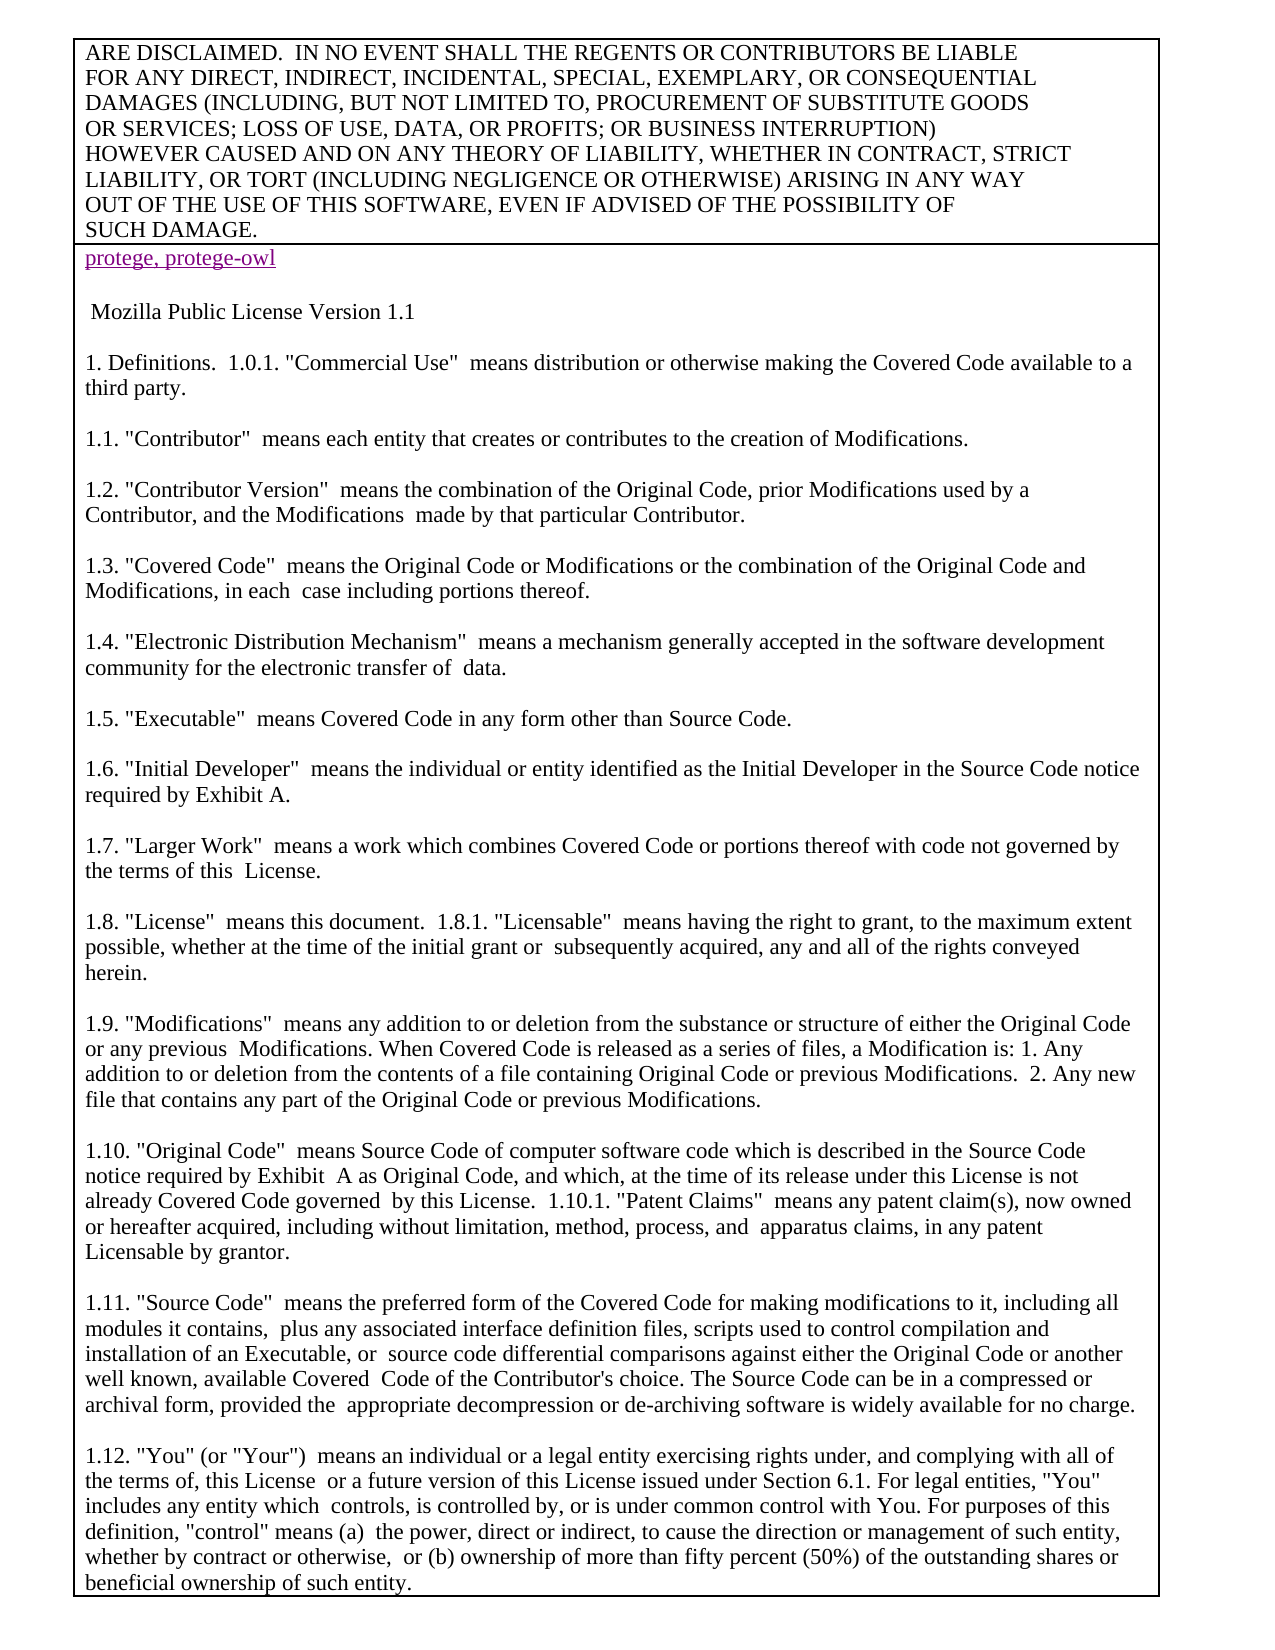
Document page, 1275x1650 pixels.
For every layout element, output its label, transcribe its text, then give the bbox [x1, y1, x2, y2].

table_cell protege, protege-owl Mozilla Public License Version 1.1 1. Definitions. 1.0.1. "Commercial Use" means distribution or otherwise making the Covered Code available to a third party. 1.1. "Contributor" means each entity that creates or contributes to the creation of Modifications. 1.2. "Contributor Version" means the combination of the Original Code, prior Modifications used by a Contributor, and the Modifications made by that particular Contributor. 1.3. "Covered Code" means the Original Code or Modifications or the combination of the Original Code and Modifications, in each case including portions thereof. 1.4. "Electronic Distribution Mechanism" means a mechanism generally accepted in the software development community for the electronic transfer of data. 1.5. "Executable" means Covered Code in any form other than Source Code. 1.6. "Initial Developer" means the individual or entity identified as the Initial Developer in the Source Code notice required by Exhibit A. 1.7. "Larger Work" means a work which combines Covered Code or portions thereof with code not governed by the terms of this License. 1.8. "License" means this document. 1.8.1. "Licensable" means having the right to grant, to the maximum extent possible, whether at the time of the initial grant or subsequently acquired, any and all of the rights conveyed herein. 1.9. "Modifications" means any addition to or deletion from the substance or structure of either the Original Code or any previous Modifications. When Covered Code is released as a series of files, a Modification is: 1. Any addition to or deletion from the contents of a file containing Original Code or previous Modifications. 2. Any new file that contains any part of the Original Code or previous Modifications. 1.10. "Original Code" means Source Code of computer software code which is described in the Source Code notice required by Exhibit A as Original Code, and which, at the time of its release under this License is not already Covered Code governed by this License. 1.10.1. "Patent Claims" means any patent claim(s), now owned or hereafter acquired, including without limitation, method, process, and apparatus claims, in any patent Licensable by grantor. 1.11. "Source Code" means the preferred form of the Covered Code for making modifications to it, including all modules it contains, plus any associated interface definition files, scripts used to control compilation and installation of an Executable, or source code differential comparisons against either the Original Code or another well known, available Covered Code of the Contributor's choice. The Source Code can be in a compressed or archival form, provided the appropriate decompression or de-archiving software is widely available for no charge. 1.12. "You" (or "Your") means an individual or a legal entity exercising rights under, and complying with all of the terms of, this License or a future version of this License issued under Section 6.1. For legal entities, "You" includes any entity which controls, is controlled by, or is under common control with You. For purposes of this definition, "control" means (a) the power, direct or indirect, to cause the direction or management of such entity, whether by contract or otherwise, or (b) ownership of more than fifty percent (50%) of the outstanding shares or beneficial ownership of such entity. [75, 245, 1158, 1595]
table_cell ARE DISCLAIMED. IN NO EVENT SHALL THE REGENTS OR CONTRIBUTORS BE LIABLE FOR ANY DIRECT, INDIRECT, INCIDENTAL, SPECIAL, EXEMPLARY, OR CONSEQUENTIAL DAMAGES (INCLUDING, BUT NOT LIMITED TO, PROCUREMENT OF SUBSTITUTE GOODS OR SERVICES; LOSS OF USE, DATA, OR PROFITS; OR BUSINESS INTERRUPTION) HOWEVER CAUSED AND ON ANY THEORY OF LIABILITY, WHETHER IN CONTRACT, STRICT LIABILITY, OR TORT (INCLUDING NEGLIGENCE OR OTHERWISE) ARISING IN ANY WAY OUT OF THE USE OF THIS SOFTWARE, EVEN IF ADVISED OF THE POSSIBILITY OF SUCH DAMAGE. [75, 40, 1158, 243]
